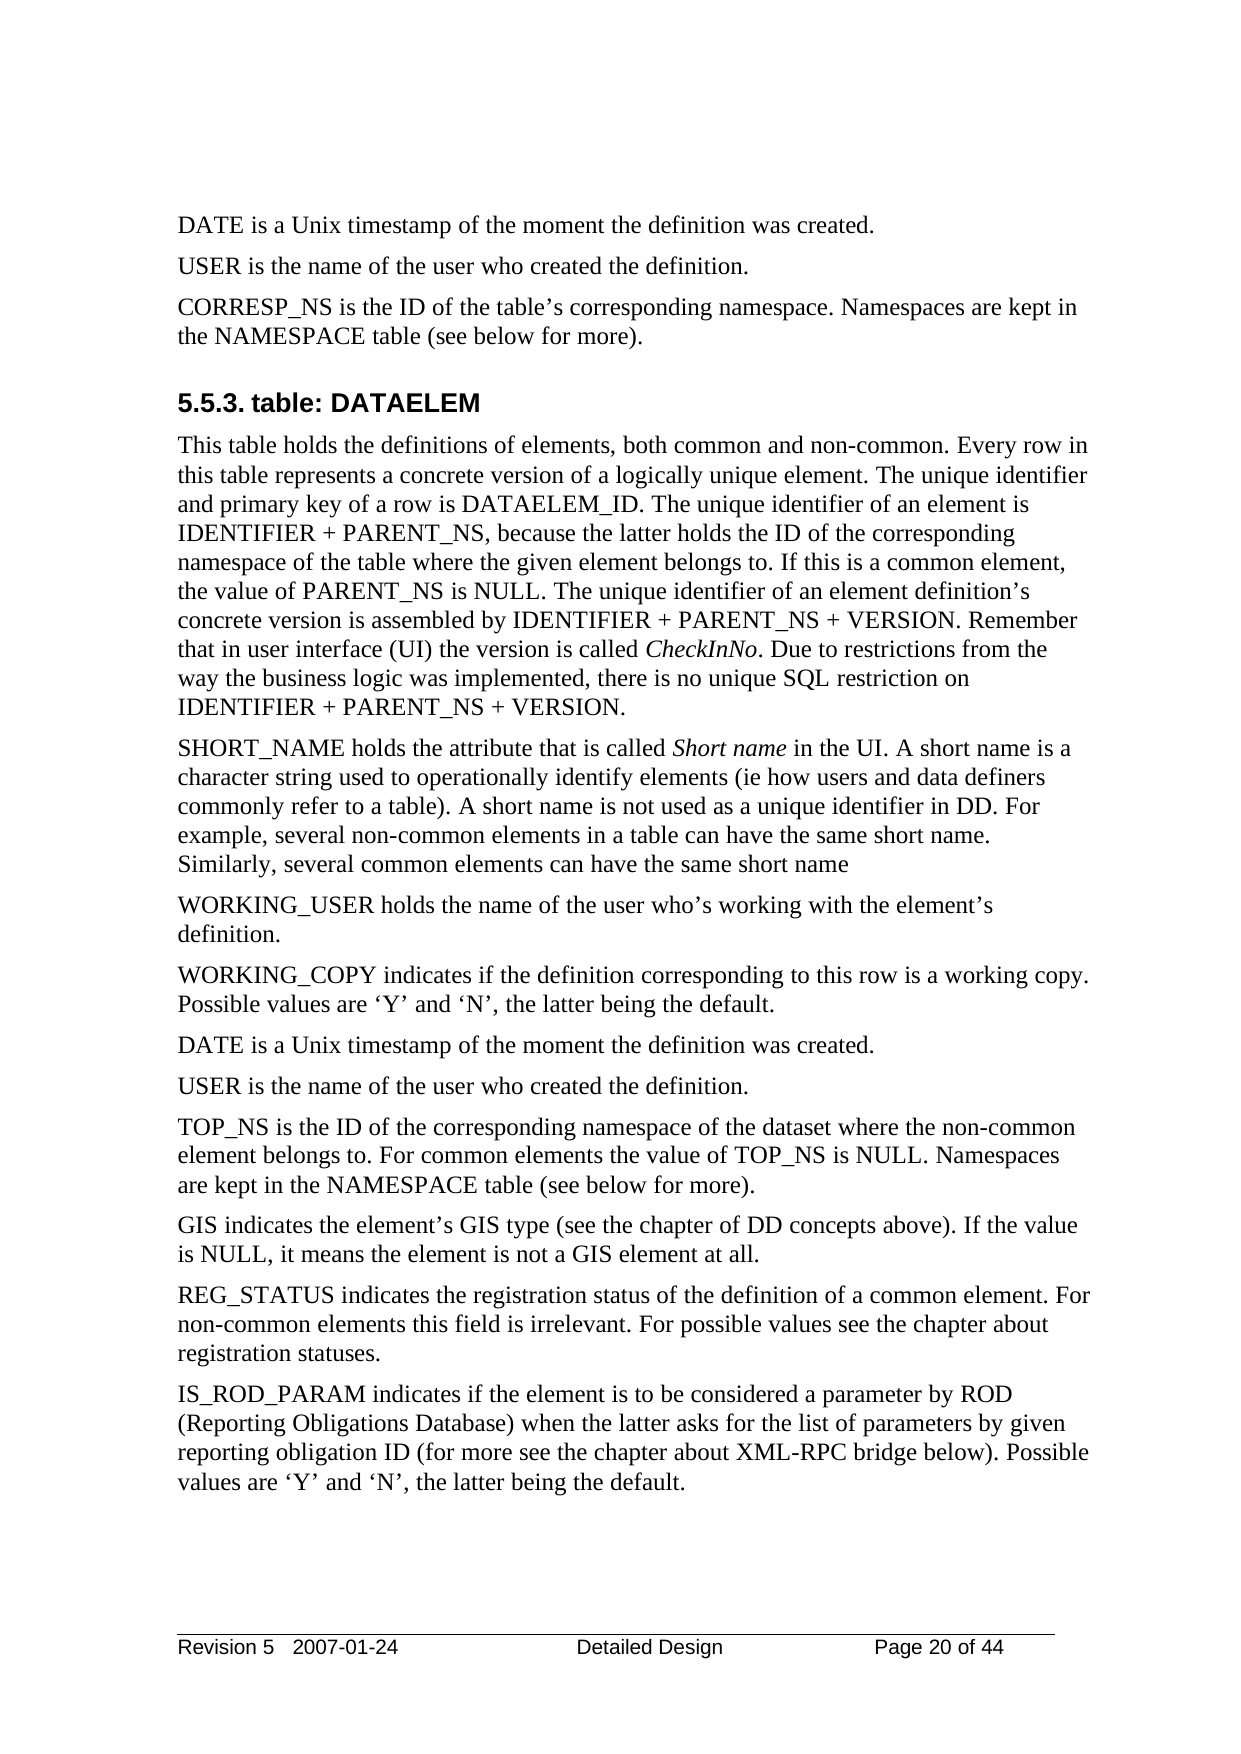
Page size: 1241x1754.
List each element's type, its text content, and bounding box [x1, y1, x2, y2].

text TOP_NS is the ID of the corresponding namespace of the dataset where the non-common element belongs to. For common elements the value of TOP_NS is NULL. Namespaces are kept in the NAMESPACE table (see below for more). [177, 1111, 1092, 1198]
subtitle table: DATAELEM [177, 387, 1092, 418]
text GIS indicates the element’s GIS type (see the chapter of DD concepts above). If the value is NULL, it means the element is not a GIS element at all. [177, 1210, 1092, 1268]
text DATE is a Unix timestamp of the moment the definition was created. [177, 1030, 1092, 1059]
text USER is the name of the user who created the definition. [177, 251, 1092, 280]
text WORKING_USER holds the name of the user who’s working with the element’s definition. [177, 890, 1092, 948]
text IS_ROD_PARAM indicates if the element is to be considered a parameter by ROD (Reporting Obligations Database) when the latter asks for the list of parameters by given reporting obligation ID (for more see the chapter about XML-RPC bridge below). Possible values are ‘Y’ and ‘N’, the latter being the default. [177, 1379, 1092, 1495]
text CORRESP_NS is the ID of the table’s corresponding namespace. Namespaces are kept in the NAMESPACE table (see below for more). [177, 292, 1092, 350]
text WORKING_COPY indicates if the definition corresponding to this row is a working copy. Possible values are ‘Y’ and ‘N’, the latter being the default. [177, 960, 1092, 1018]
text REG_STATUS indicates the registration status of the definition of a common element. For non-common elements this field is irrelevant. For possible values see the chapter about registration statuses. [177, 1280, 1092, 1367]
text USER is the name of the user who created the definition. [177, 1071, 1092, 1099]
text SHORT_NAME holds the attribute that is called Short name in the UI. A short name is a character string used to operationally identify elements (ie how users and data definers commonly refer to a table). A short name is not used as a unique identifier in DD. For example, several non-common elements in a table can have the same short name. Similarly, several common elements can have the same short name [177, 733, 1092, 878]
text This table holds the definitions of elements, both common and non-common. Every row in this table represents a concrete version of a logically unique element. The unique identifier and primary key of a row is DATAELEM_ID. The unique identifier of an element is IDENTIFIER + PARENT_NS, because the latter holds the ID of the corresponding namespace of the table where the given element belongs to. If this is a common element, the value of PARENT_NS is NULL. The unique identifier of an element definition’s concrete version is assembled by IDENTIFIER + PARENT_NS + VERSION. Remember that in user interface (UI) the version is called CheckInNo. Due to restrictions from the way the business logic was implemented, there is no unique SQL restriction on IDENTIFIER + PARENT_NS + VERSION. [177, 430, 1092, 721]
text DATE is a Unix timestamp of the moment the definition was created. [177, 210, 1092, 239]
